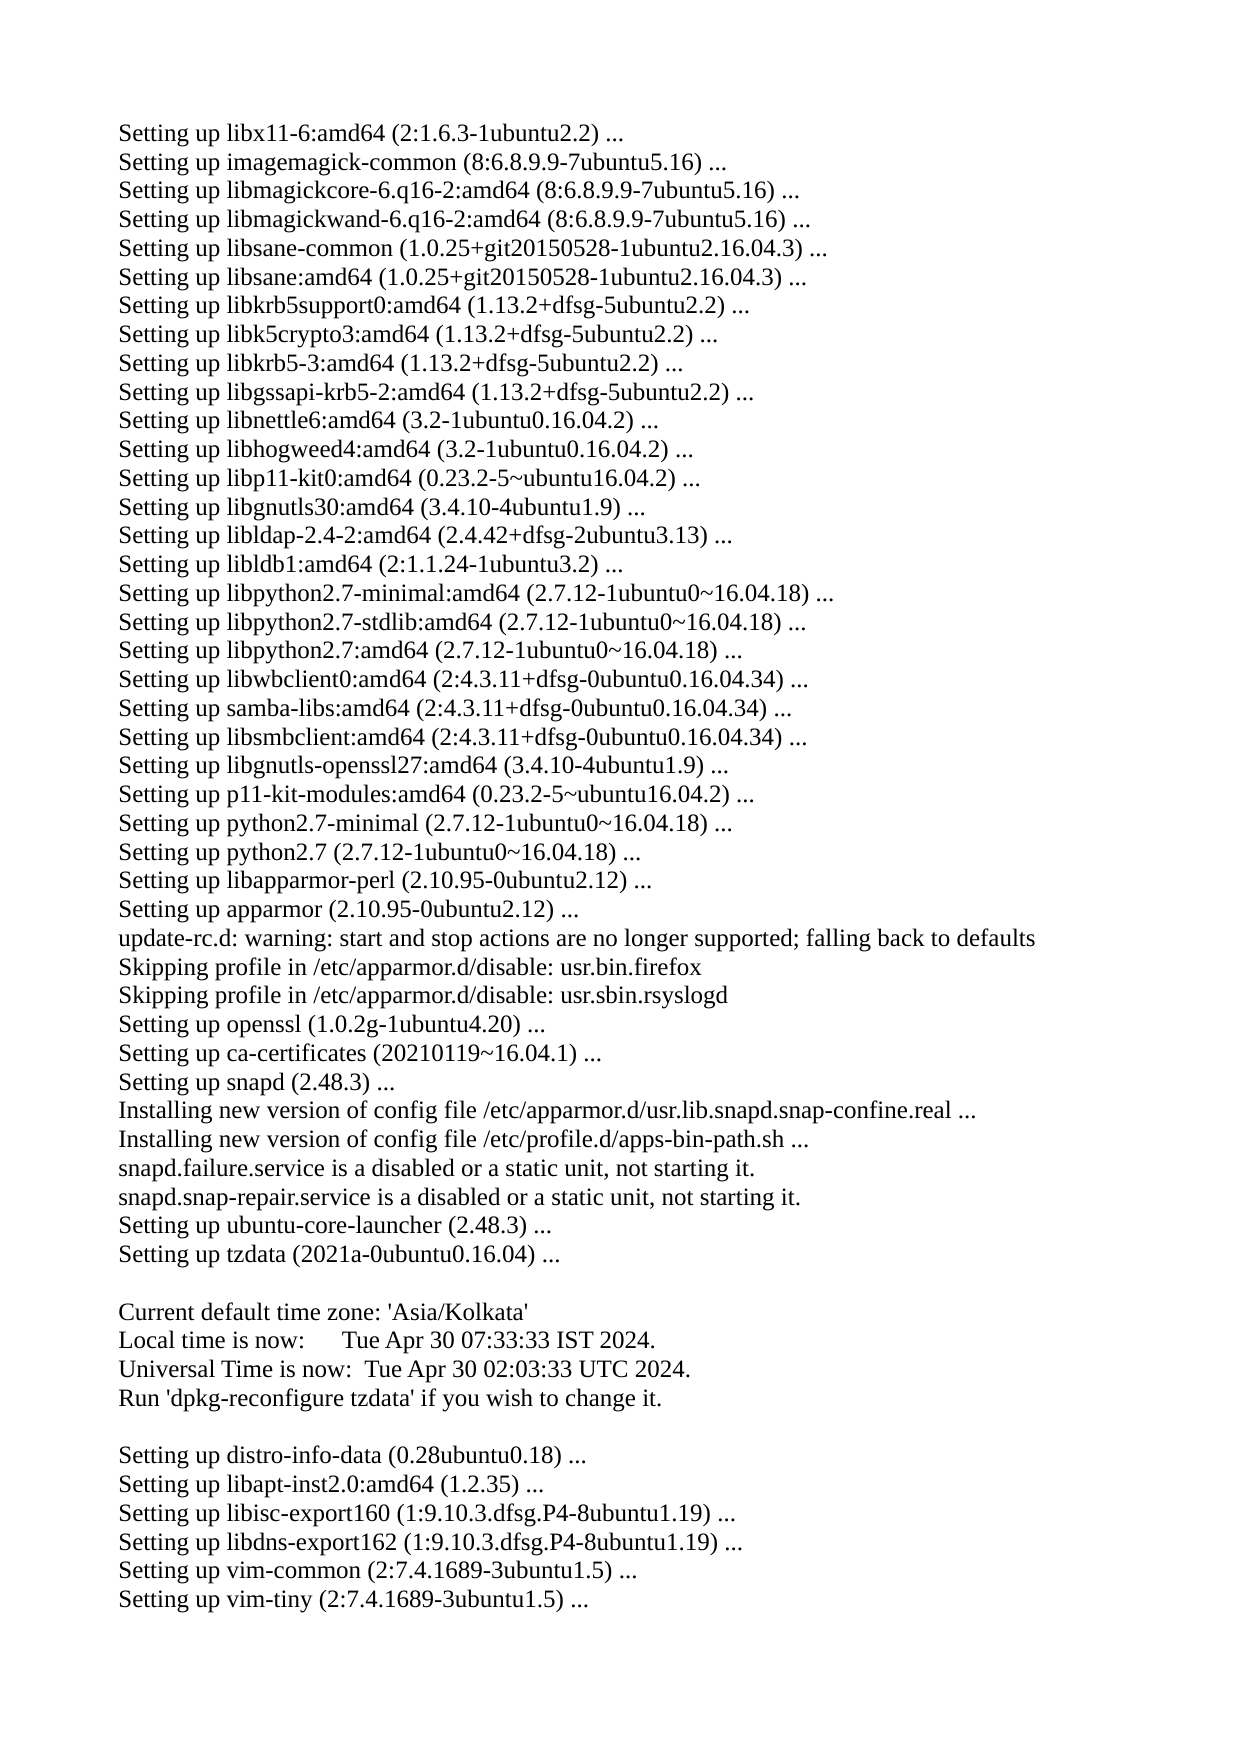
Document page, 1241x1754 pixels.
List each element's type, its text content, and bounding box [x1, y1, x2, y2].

text Setting up libdns-export162 (1:9.10.3.dfsg.P4-8ubuntu1.19) ... [118, 1527, 1122, 1556]
text Skipping profile in /etc/apparmor.d/disable: usr.bin.firefox [118, 952, 1122, 981]
text Setting up libgnutls-openssl27:amd64 (3.4.10-4ubuntu1.9) ... [118, 751, 1122, 779]
text Setting up libsane:amd64 (1.0.25+git20150528-1ubuntu2.16.04.3) ... [118, 262, 1122, 291]
text Setting up python2.7 (2.7.12-1ubuntu0~16.04.18) ... [118, 837, 1122, 866]
text Setting up libkrb5-3:amd64 (1.13.2+dfsg-5ubuntu2.2) ... [118, 348, 1122, 377]
text Setting up libldb1:amd64 (2:1.1.24-1ubuntu3.2) ... [118, 549, 1122, 578]
text Setting up imagemagick-common (8:6.8.9.9-7ubuntu5.16) ... [118, 147, 1122, 176]
text Setting up vim-tiny (2:7.4.1689-3ubuntu1.5) ... [118, 1584, 1122, 1613]
text update-rc.d: warning: start and stop actions are no longer supported; falling back to defaults [118, 923, 1122, 952]
text Setting up libsmbclient:amd64 (2:4.3.11+dfsg-0ubuntu0.16.04.34) ... [118, 722, 1122, 751]
text Setting up libpython2.7-stdlib:amd64 (2.7.12-1ubuntu0~16.04.18) ... [118, 607, 1122, 636]
text Setting up libnettle6:amd64 (3.2-1ubuntu0.16.04.2) ... [118, 406, 1122, 434]
text Setting up snapd (2.48.3) ... [118, 1067, 1122, 1096]
text Setting up libwbclient0:amd64 (2:4.3.11+dfsg-0ubuntu0.16.04.34) ... [118, 664, 1122, 693]
text Setting up libhogweed4:amd64 (3.2-1ubuntu0.16.04.2) ... [118, 434, 1122, 463]
text Setting up libapt-inst2.0:amd64 (1.2.35) ... [118, 1469, 1122, 1498]
text Setting up apparmor (2.10.95-0ubuntu2.12) ... [118, 894, 1122, 923]
text snapd.failure.service is a disabled or a static unit, not starting it. [118, 1153, 1122, 1182]
text Setting up samba-libs:amd64 (2:4.3.11+dfsg-0ubuntu0.16.04.34) ... [118, 693, 1122, 722]
text Setting up vim-common (2:7.4.1689-3ubuntu1.5) ... [118, 1556, 1122, 1584]
text Setting up libgnutls30:amd64 (3.4.10-4ubuntu1.9) ... [118, 492, 1122, 521]
text Setting up ca-certificates (20210119~16.04.1) ... [118, 1038, 1122, 1067]
text Setting up libk5crypto3:amd64 (1.13.2+dfsg-5ubuntu2.2) ... [118, 319, 1122, 348]
text Setting up libpython2.7-minimal:amd64 (2.7.12-1ubuntu0~16.04.18) ... [118, 578, 1122, 607]
text Skipping profile in /etc/apparmor.d/disable: usr.sbin.rsyslogd [118, 981, 1122, 1009]
text Installing new version of config file /etc/apparmor.d/usr.lib.snapd.snap-confine.real ... [118, 1096, 1122, 1124]
text Run 'dpkg-reconfigure tzdata' if you wish to change it. [118, 1383, 1122, 1412]
text Setting up libapparmor-perl (2.10.95-0ubuntu2.12) ... [118, 866, 1122, 894]
text snapd.snap-repair.service is a disabled or a static unit, not starting it. [118, 1182, 1122, 1211]
text Setting up distro-info-data (0.28ubuntu0.18) ... [118, 1441, 1122, 1469]
text Setting up libsane-common (1.0.25+git20150528-1ubuntu2.16.04.3) ... [118, 233, 1122, 262]
text Installing new version of config file /etc/profile.d/apps-bin-path.sh ... [118, 1124, 1122, 1153]
text Setting up libp11-kit0:amd64 (0.23.2-5~ubuntu16.04.2) ... [118, 463, 1122, 492]
text Universal Time is now: Tue Apr 30 02:03:33 UTC 2024. [118, 1354, 1122, 1383]
text Setting up libisc-export160 (1:9.10.3.dfsg.P4-8ubuntu1.19) ... [118, 1498, 1122, 1527]
text Setting up libmagickwand-6.q16-2:amd64 (8:6.8.9.9-7ubuntu5.16) ... [118, 204, 1122, 233]
text Current default time zone: 'Asia/Kolkata' [118, 1297, 1122, 1326]
text Setting up libmagickcore-6.q16-2:amd64 (8:6.8.9.9-7ubuntu5.16) ... [118, 176, 1122, 204]
text Setting up libgssapi-krb5-2:amd64 (1.13.2+dfsg-5ubuntu2.2) ... [118, 377, 1122, 406]
text Setting up ubuntu-core-launcher (2.48.3) ... [118, 1211, 1122, 1239]
text Setting up libpython2.7:amd64 (2.7.12-1ubuntu0~16.04.18) ... [118, 636, 1122, 664]
text Setting up p11-kit-modules:amd64 (0.23.2-5~ubuntu16.04.2) ... [118, 779, 1122, 808]
text Setting up libldap-2.4-2:amd64 (2.4.42+dfsg-2ubuntu3.13) ... [118, 521, 1122, 549]
text Setting up python2.7-minimal (2.7.12-1ubuntu0~16.04.18) ... [118, 808, 1122, 837]
text Setting up libkrb5support0:amd64 (1.13.2+dfsg-5ubuntu2.2) ... [118, 291, 1122, 319]
text Local time is now: Tue Apr 30 07:33:33 IST 2024. [118, 1326, 1122, 1354]
text Setting up libx11-6:amd64 (2:1.6.3-1ubuntu2.2) ... [118, 118, 1122, 147]
text Setting up openssl (1.0.2g-1ubuntu4.20) ... [118, 1009, 1122, 1038]
text Setting up tzdata (2021a-0ubuntu0.16.04) ... [118, 1239, 1122, 1268]
